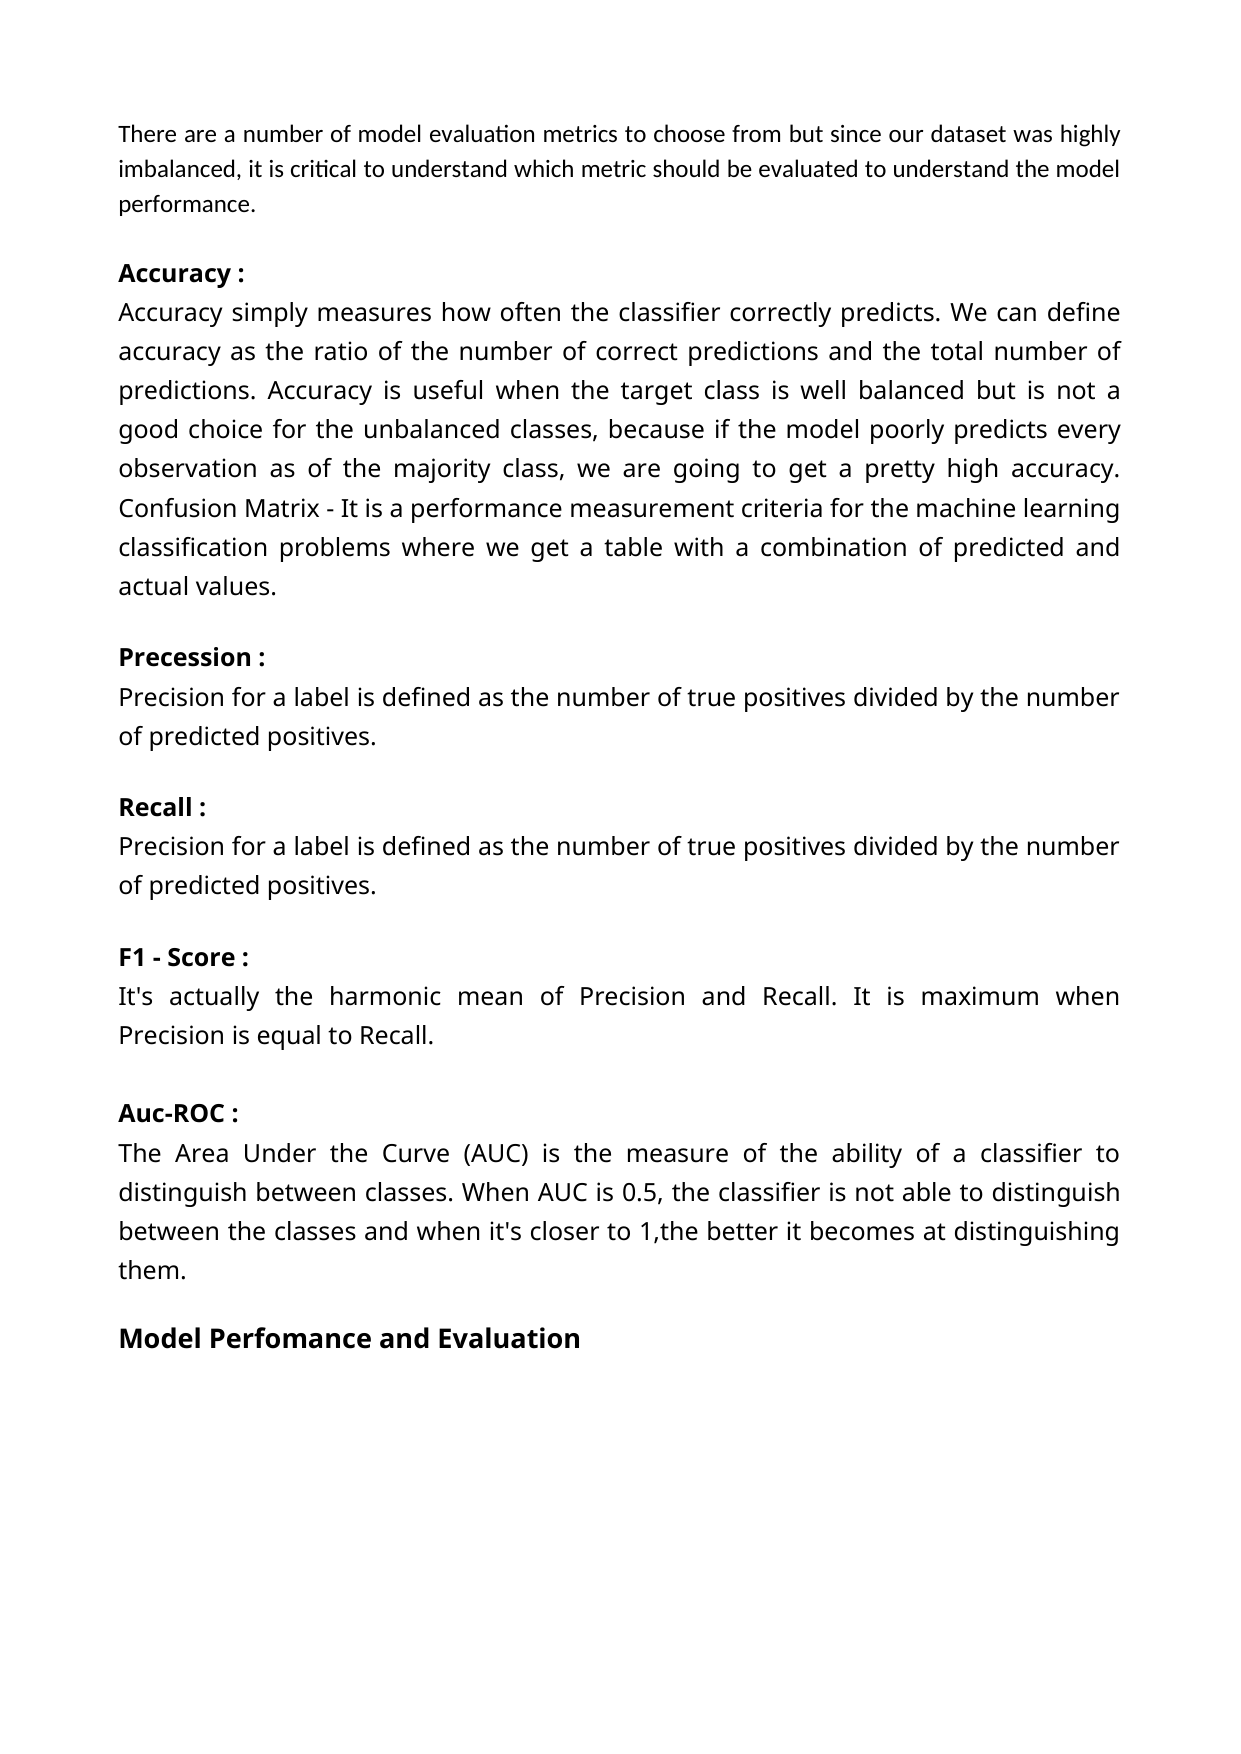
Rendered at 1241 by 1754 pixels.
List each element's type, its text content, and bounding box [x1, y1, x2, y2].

text Accuracy simply measures how often the classifier correctly predicts. We can define accuracy as the ratio of the number of correct predictions and the total number of predictions. Accuracy is useful when the target class is well balanced but is not a good choice for the unbalanced classes, because if the model poorly predicts every observation as of the majority class, we are going to get a pretty high accuracy. Confusion Matrix - It is a performance measurement criteria for the machine learning classification problems where we get a table with a combination of predicted and actual values. [118, 294, 1122, 603]
text F1 - Score : [118, 939, 1122, 973]
text Accuracy : [118, 255, 1122, 289]
text Recall : [118, 790, 1122, 824]
text Precision for a label is defined as the number of true positives divided by the number of predicted positives. [118, 829, 1122, 902]
text Auc-ROC : [118, 1096, 1122, 1130]
text Precession : [118, 640, 1122, 674]
text The Area Under the Curve (AUC) is the measure of the ability of a classifier to distinguish between classes. When AUC is 0.5, the classifier is not able to distinguish between the classes and when it's closer to 1,the better it becomes at distinguishing them. [118, 1135, 1122, 1287]
text There are a number of model evaluation metrics to choose from but since our dataset was highly imbalanced, it is critical to understand which metric should be evaluated to understand the model performance. [118, 118, 1122, 219]
text Precision for a label is defined as the number of true positives divided by the number of predicted positives. [118, 679, 1122, 752]
text It's actually the harmonic mean of Precision and Recall. It is maximum when Precision is equal to Recall. [118, 978, 1122, 1052]
text Model Perfomance and Evaluation [118, 1320, 1122, 1357]
